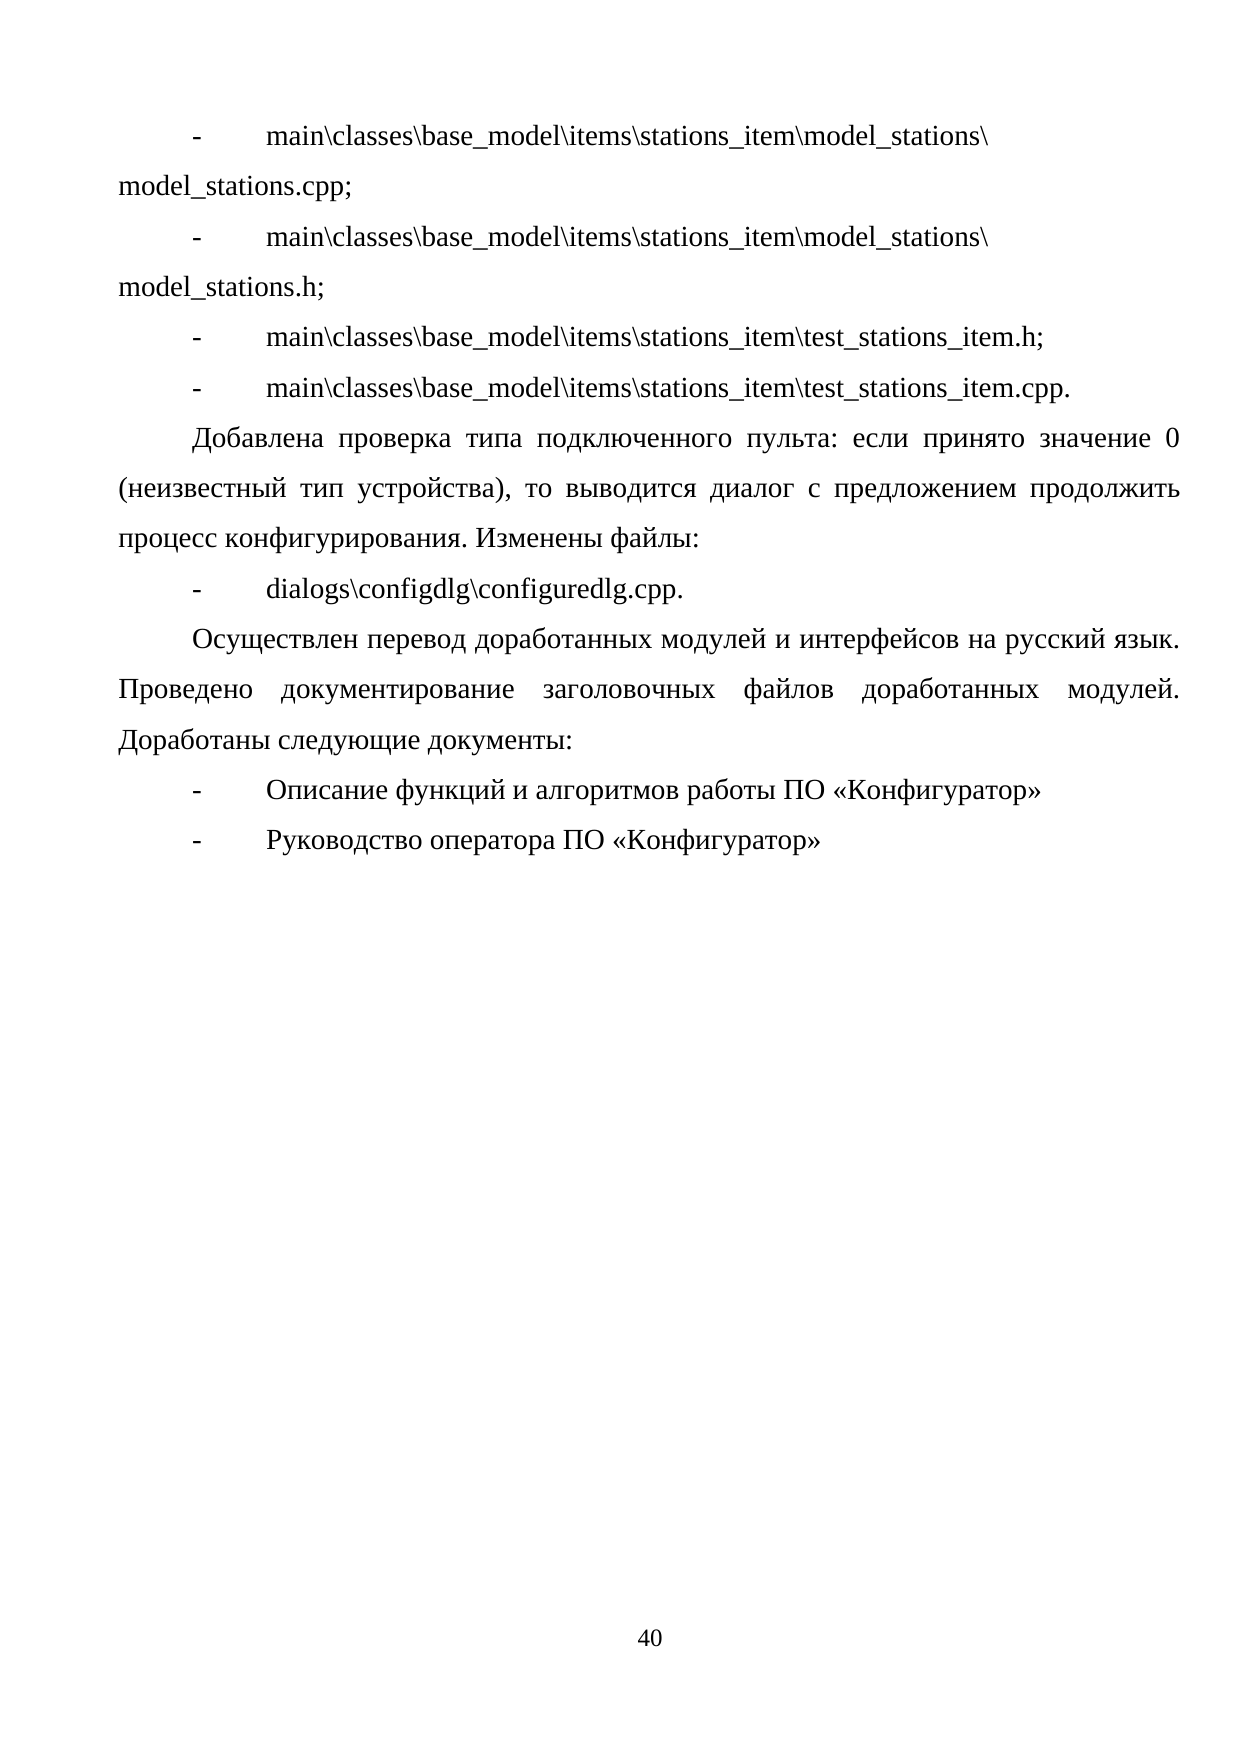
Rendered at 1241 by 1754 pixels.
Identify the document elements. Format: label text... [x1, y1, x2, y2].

text - main\classes\base_model\items\stations_item\test_stations_item.cpp. [118, 370, 1181, 403]
text Добавлена проверка типа подключенного пульта: если принято значение 0 (неизвестный тип устройства), то выводится диалог с предложением продолжить процесс конфигурирования. Изменены файлы: [118, 420, 1181, 554]
text - dialogs\configdlg\configuredlg.cpp. [118, 571, 1181, 604]
text - Руководство оператора ПО «Конфигуратор» [118, 822, 1181, 856]
text - main\classes\base_model\items\stations_item\model_stations\model_stations.h; [118, 219, 1181, 303]
text - main\classes\base_model\items\stations_item\model_stations\model_stations.cpp; [118, 118, 1181, 202]
text Осуществлен перевод доработанных модулей и интерфейсов на русский язык. Проведено документирование заголовочных файлов доработанных модулей. Доработаны следующие документы: [118, 621, 1181, 755]
text - main\classes\base_model\items\stations_item\test_stations_item.h; [118, 319, 1181, 353]
text - Описание функций и алгоритмов работы ПО «Конфигуратор» [118, 772, 1181, 806]
